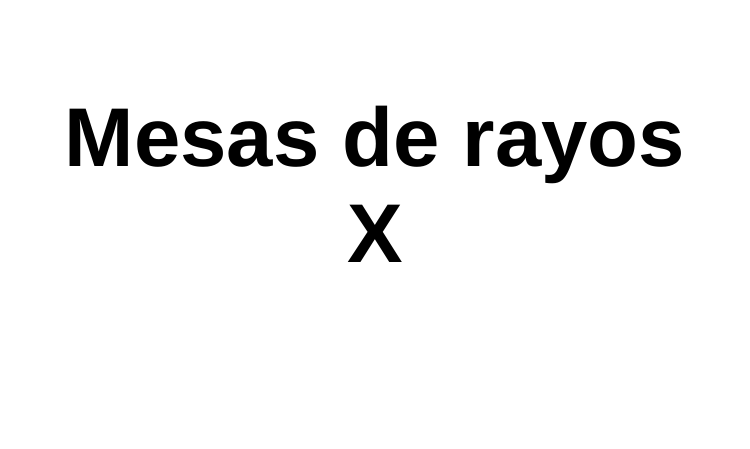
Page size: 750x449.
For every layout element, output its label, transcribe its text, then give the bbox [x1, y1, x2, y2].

title Mesas de rayos X [29, 88, 721, 280]
